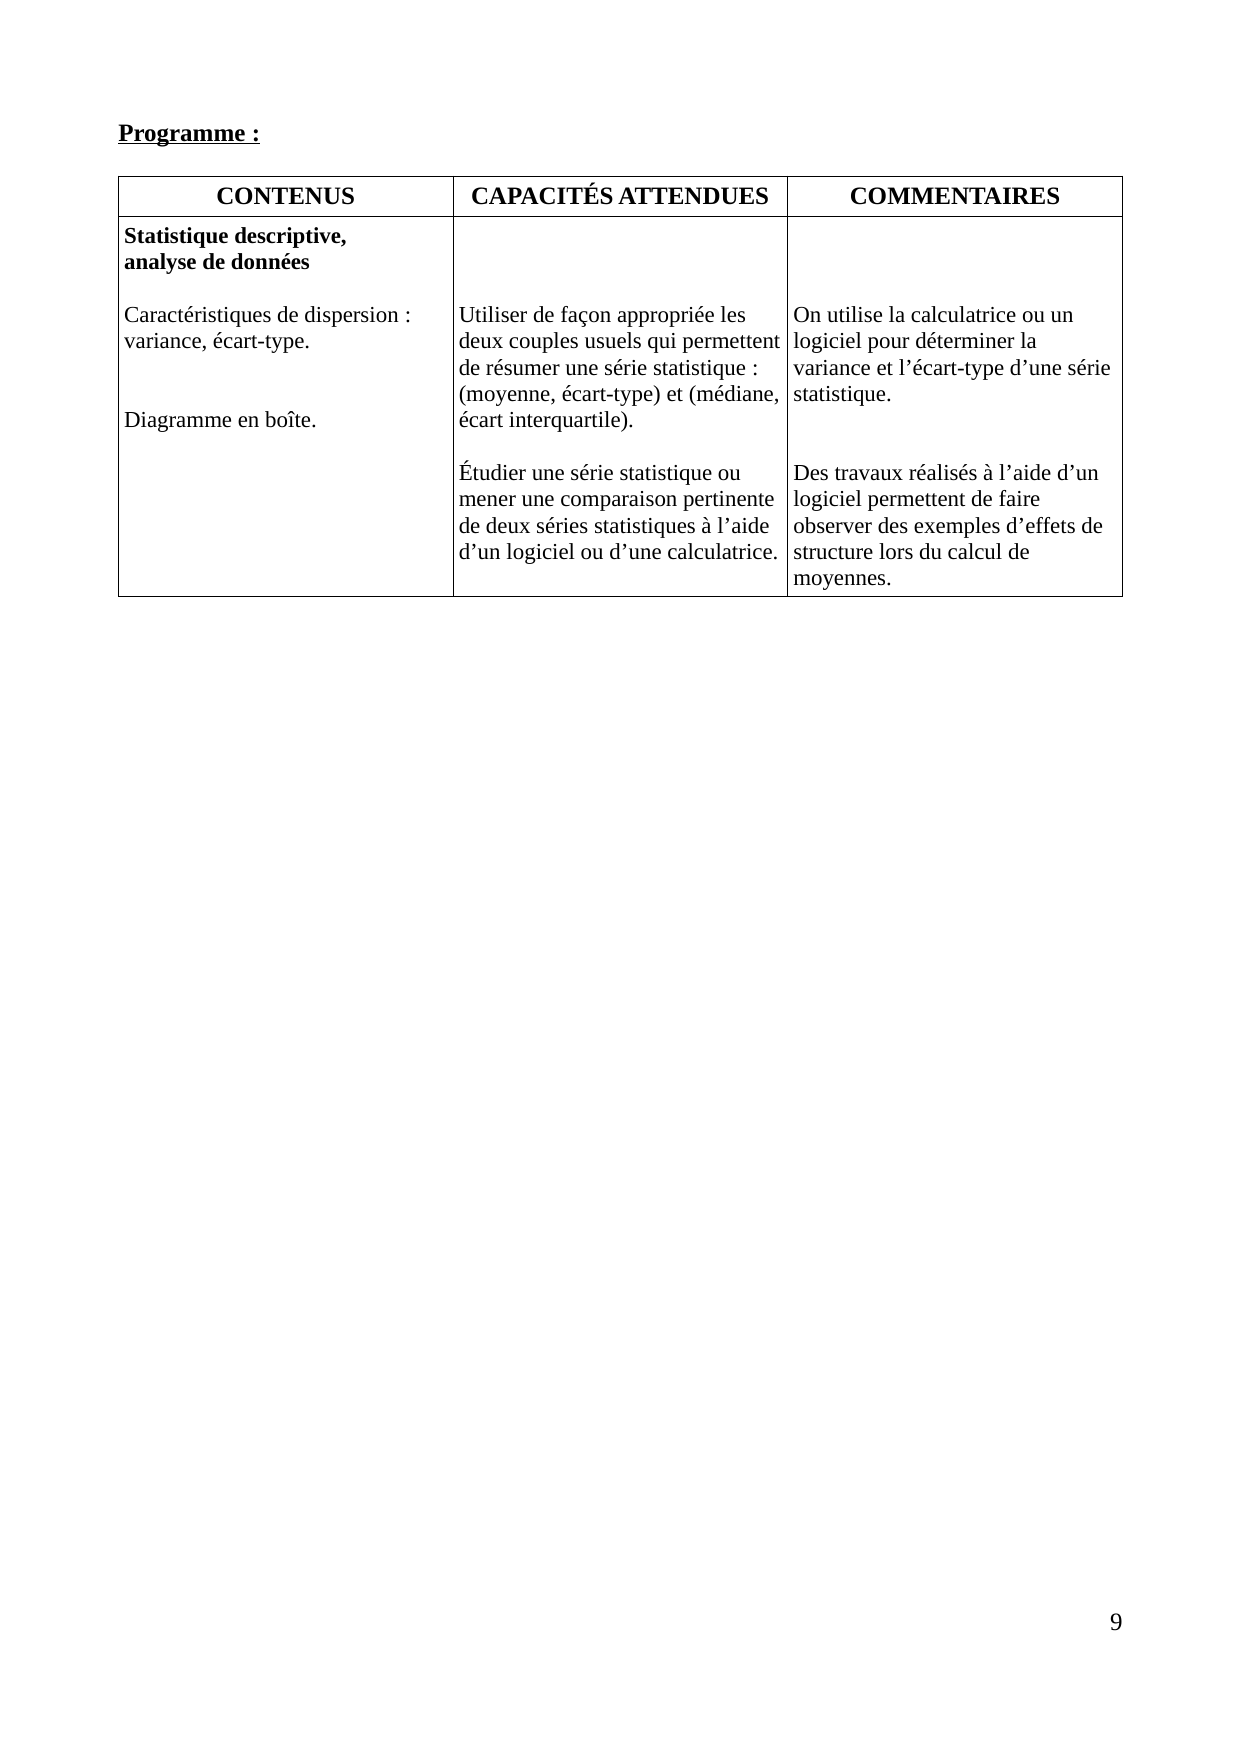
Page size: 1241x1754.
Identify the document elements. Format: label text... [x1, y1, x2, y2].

text Programme : [118, 118, 1122, 147]
table_header COMMENTAIRES [788, 177, 1122, 216]
table_cell On utilise la calculatrice ou un logiciel pour déterminer la variance et l’écart-type d’une série statistique. Des travaux réalisés à l’aide d’un logiciel permettent de faire observer des exemples d’effets de structure lors du calcul de moyennes. [788, 217, 1122, 596]
table_header CAPACITÉS ATTENDUES [454, 177, 787, 216]
table_header CONTENUS [119, 177, 453, 216]
table_cell Statistique descriptive, analyse de données Caractéristiques de dispersion : variance, écart-type. Diagramme en boîte. [119, 217, 453, 596]
table_cell Utiliser de façon appropriée les deux couples usuels qui permettent de résumer une série statistique : (moyenne, écart-type) et (médiane, écart interquartile). Étudier une série statistique ou mener une comparaison pertinente de deux séries statistiques à l’aide d’un logiciel ou d’une calculatrice. [454, 217, 787, 596]
